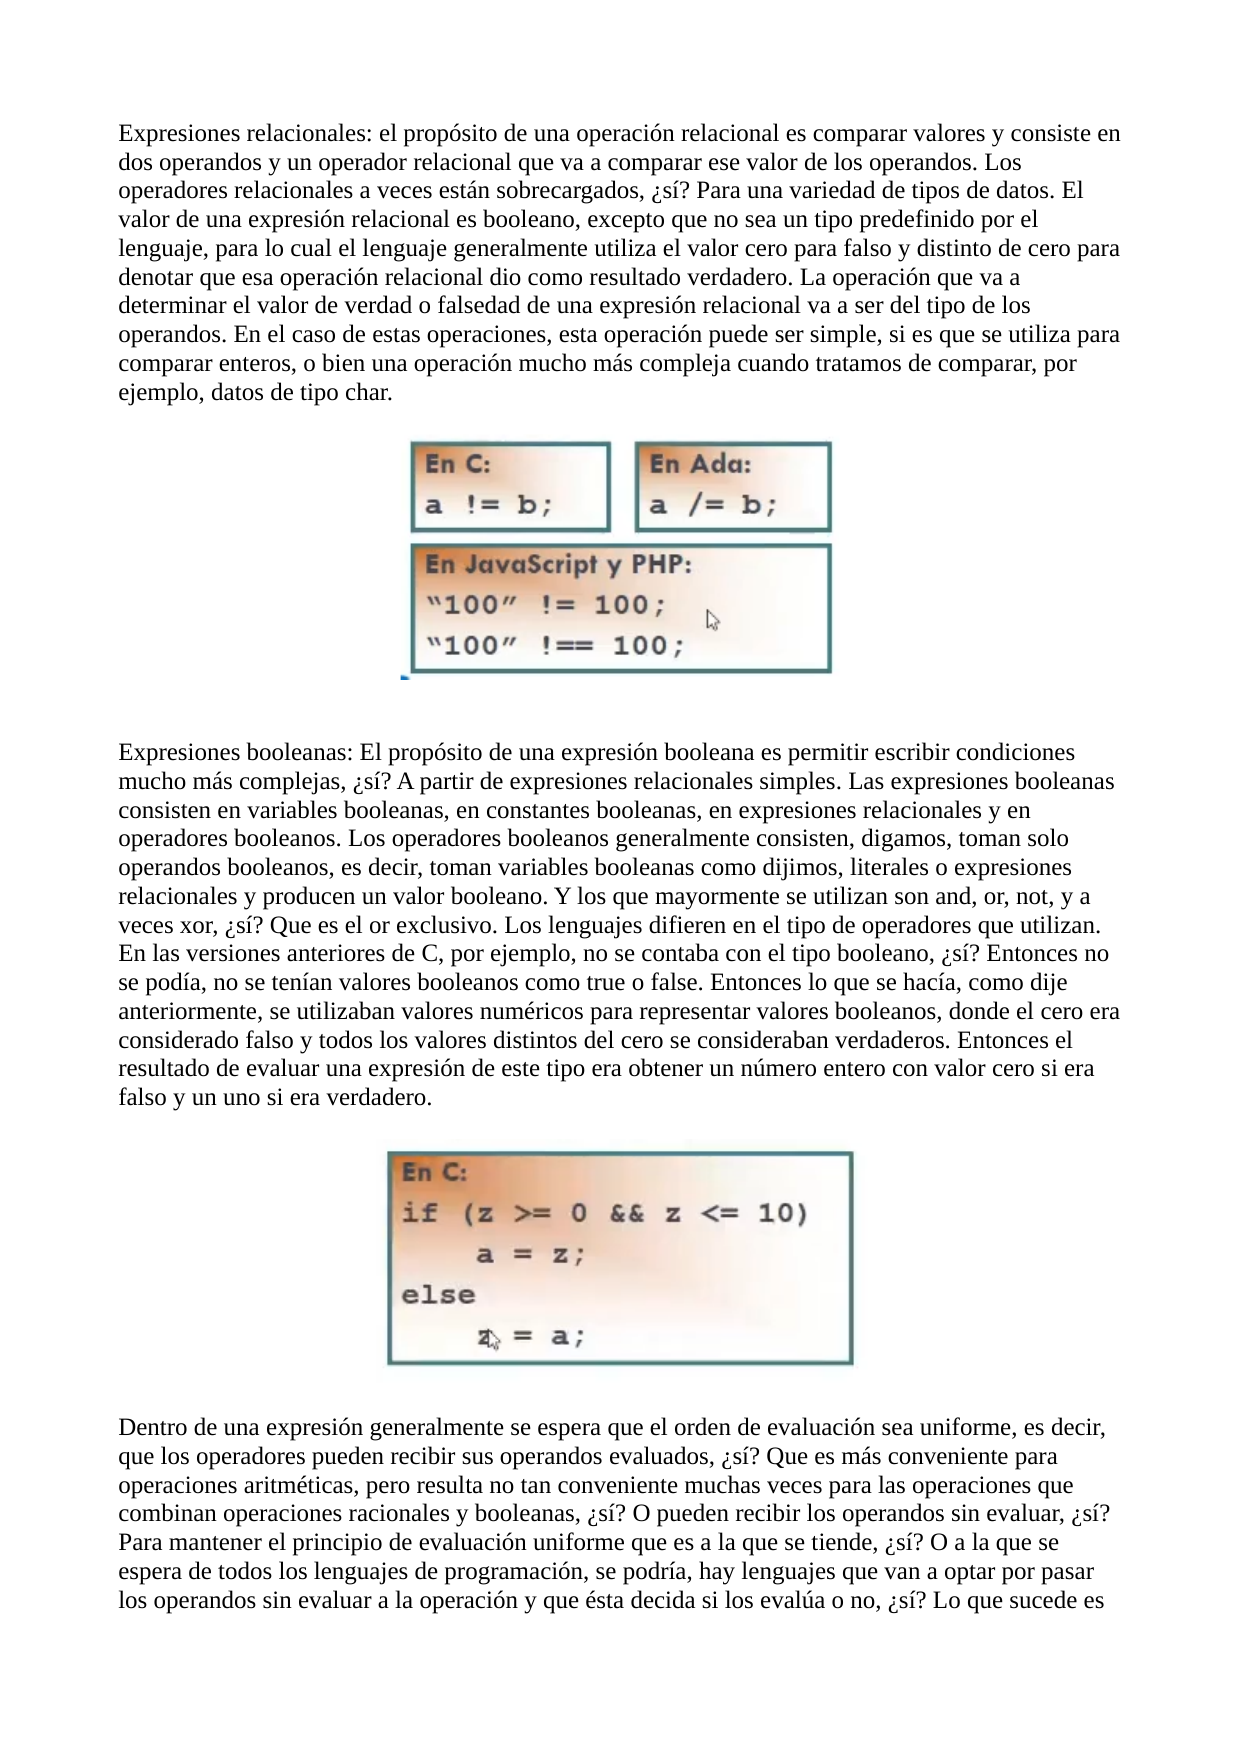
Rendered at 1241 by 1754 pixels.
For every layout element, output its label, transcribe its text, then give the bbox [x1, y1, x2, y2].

picture [372, 1139, 868, 1384]
text En las versiones anteriores de C, por ejemplo, no se contaba con el tipo booleano, ¿sí? Entonces no se podía, no se tenían valores booleanos como true o false. Entonces lo que se hacía, como dije anteriormente, se utilizaban valores numéricos para representar valores booleanos, donde el cero era considerado falso y todos los valores distintos del cero se consideraban verdaderos. Entonces el resultado de evaluar una expresión de este tipo era obtener un número entero con valor cero si era falso y un uno si era verdadero. [118, 938, 1122, 1111]
picture [400, 434, 840, 680]
text Expresiones booleanas: El propósito de una expresión booleana es permitir escribir condiciones mucho más complejas, ¿sí? A partir de expresiones relacionales simples. Las expresiones booleanas consisten en variables booleanas, en constantes booleanas, en expresiones relacionales y en operadores booleanos. Los operadores booleanos generalmente consisten, digamos, toman solo operandos booleanos, es decir, toman variables booleanas como dijimos, literales o expresiones relacionales y producen un valor booleano. Y los que mayormente se utilizan son and, or, not, y a veces xor, ¿sí? Que es el or exclusivo. Los lenguajes difieren en el tipo de operadores que utilizan. [118, 737, 1122, 938]
text Dentro de una expresión generalmente se espera que el orden de evaluación sea uniforme, es decir, que los operadores pueden recibir sus operandos evaluados, ¿sí? Que es más conveniente para operaciones aritméticas, pero resulta no tan conveniente muchas veces para las operaciones que combinan operaciones racionales y booleanas, ¿sí? O pueden recibir los operandos sin evaluar, ¿sí? Para mantener el principio de evaluación uniforme que es a la que se tiende, ¿sí? O a la que se espera de todos los lenguajes de programación, se podría, hay lenguajes que van a optar por pasar los operandos sin evaluar a la operación y que ésta decida si los evalúa o no, ¿sí? Lo que sucede es [118, 1412, 1122, 1613]
text Expresiones relacionales: el propósito de una operación relacional es comparar valores y consiste en dos operandos y un operador relacional que va a comparar ese valor de los operandos. Los operadores relacionales a veces están sobrecargados, ¿sí? Para una variedad de tipos de datos. El valor de una expresión relacional es booleano, excepto que no sea un tipo predefinido por el lenguaje, para lo cual el lenguaje generalmente utiliza el valor cero para falso y distinto de cero para denotar que esa operación relacional dio como resultado verdadero. La operación que va a determinar el valor de verdad o falsedad de una expresión relacional va a ser del tipo de los operandos. En el caso de estas operaciones, esta operación puede ser simple, si es que se utiliza para comparar enteros, o bien una operación mucho más compleja cuando tratamos de comparar, por ejemplo, datos de tipo char. [118, 118, 1122, 406]
